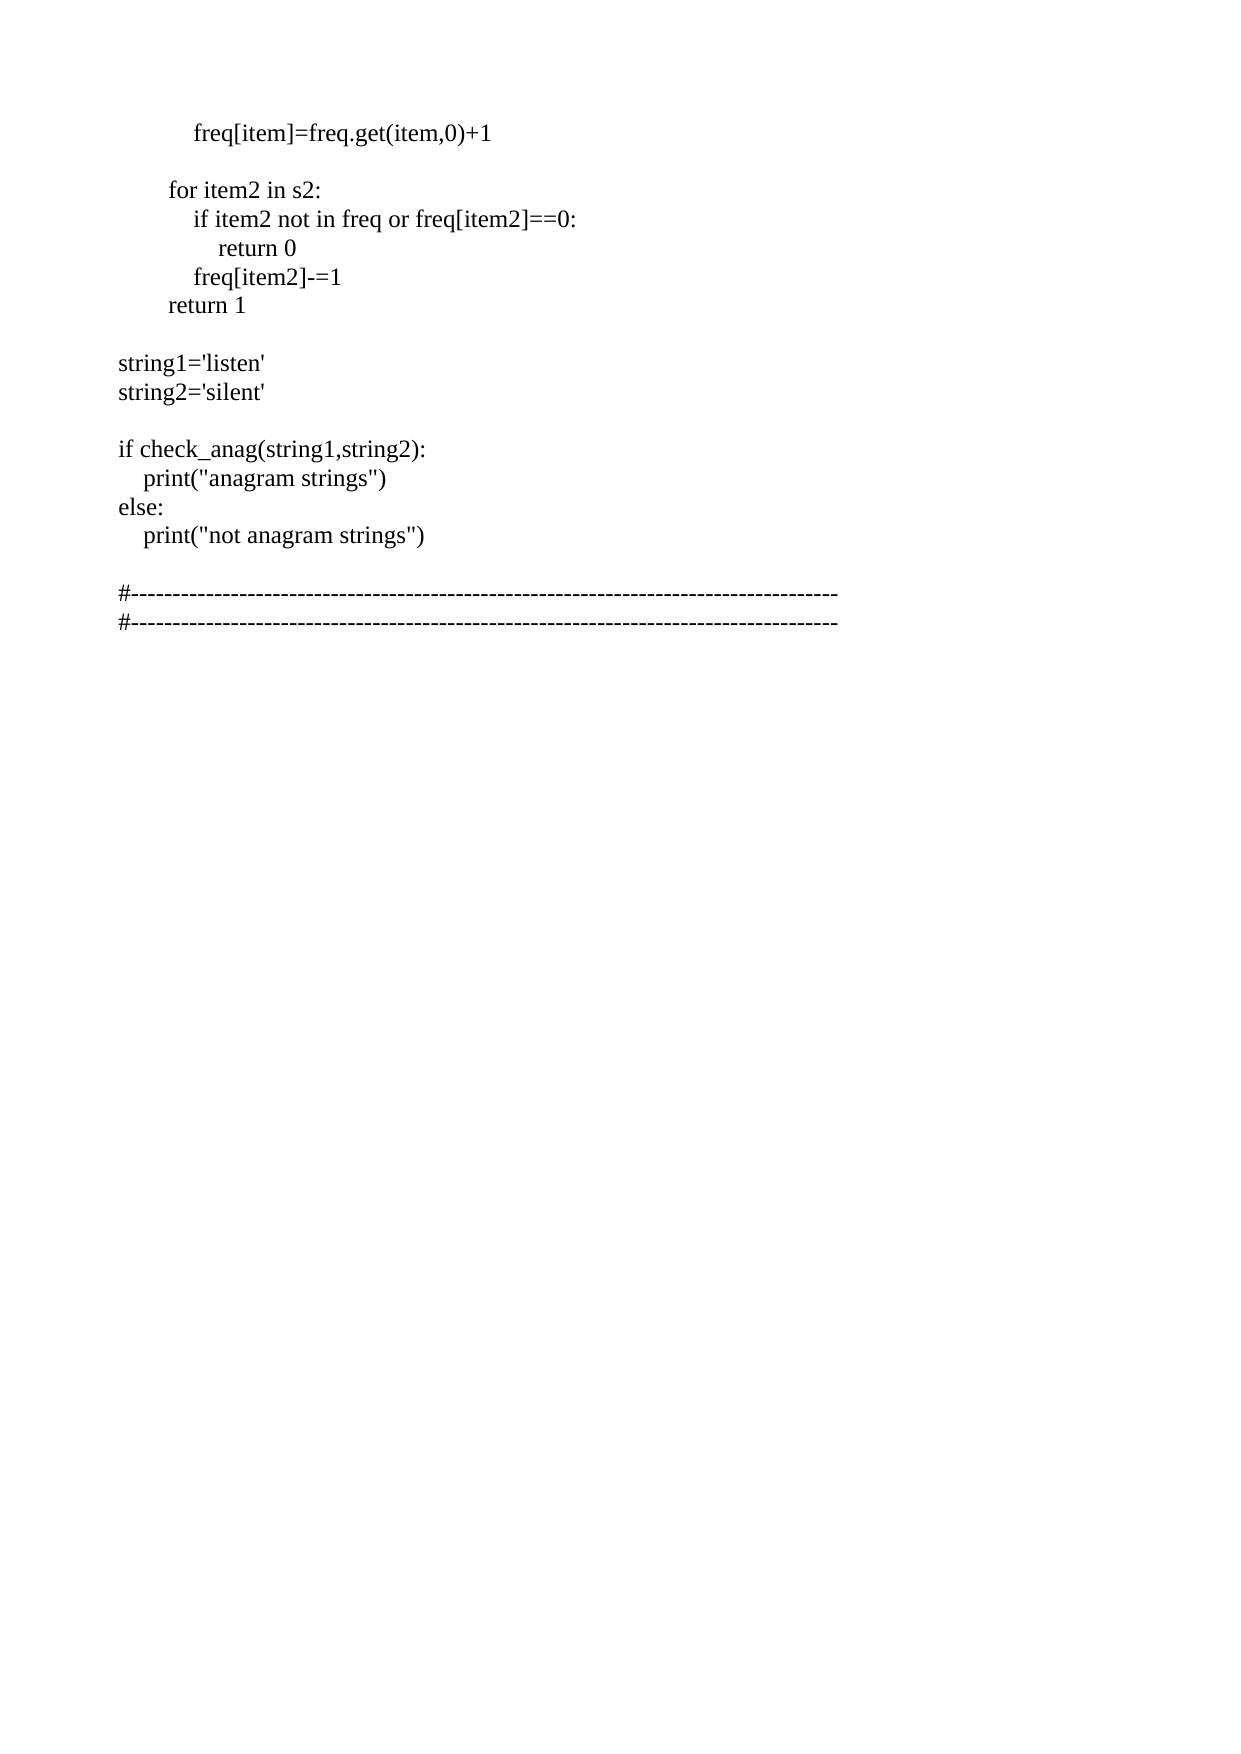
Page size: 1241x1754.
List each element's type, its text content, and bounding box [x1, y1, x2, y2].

text freq[item2]-=1 [118, 262, 1122, 291]
text string1='listen' [118, 348, 1122, 377]
text for item2 in s2: [118, 176, 1122, 204]
text print("not anagram strings") [118, 521, 1122, 549]
text string2='silent' [118, 377, 1122, 406]
text if check_anag(string1,string2): [118, 434, 1122, 463]
text return 1 [118, 291, 1122, 319]
text #------------------------------------------------------------------------------------- [118, 578, 1122, 607]
text #------------------------------------------------------------------------------------- [118, 607, 1122, 636]
text freq[item]=freq.get(item,0)+1 [118, 118, 1122, 147]
text return 0 [118, 233, 1122, 262]
text if item2 not in freq or freq[item2]==0: [118, 204, 1122, 233]
text else: [118, 492, 1122, 521]
text print("anagram strings") [118, 463, 1122, 492]
